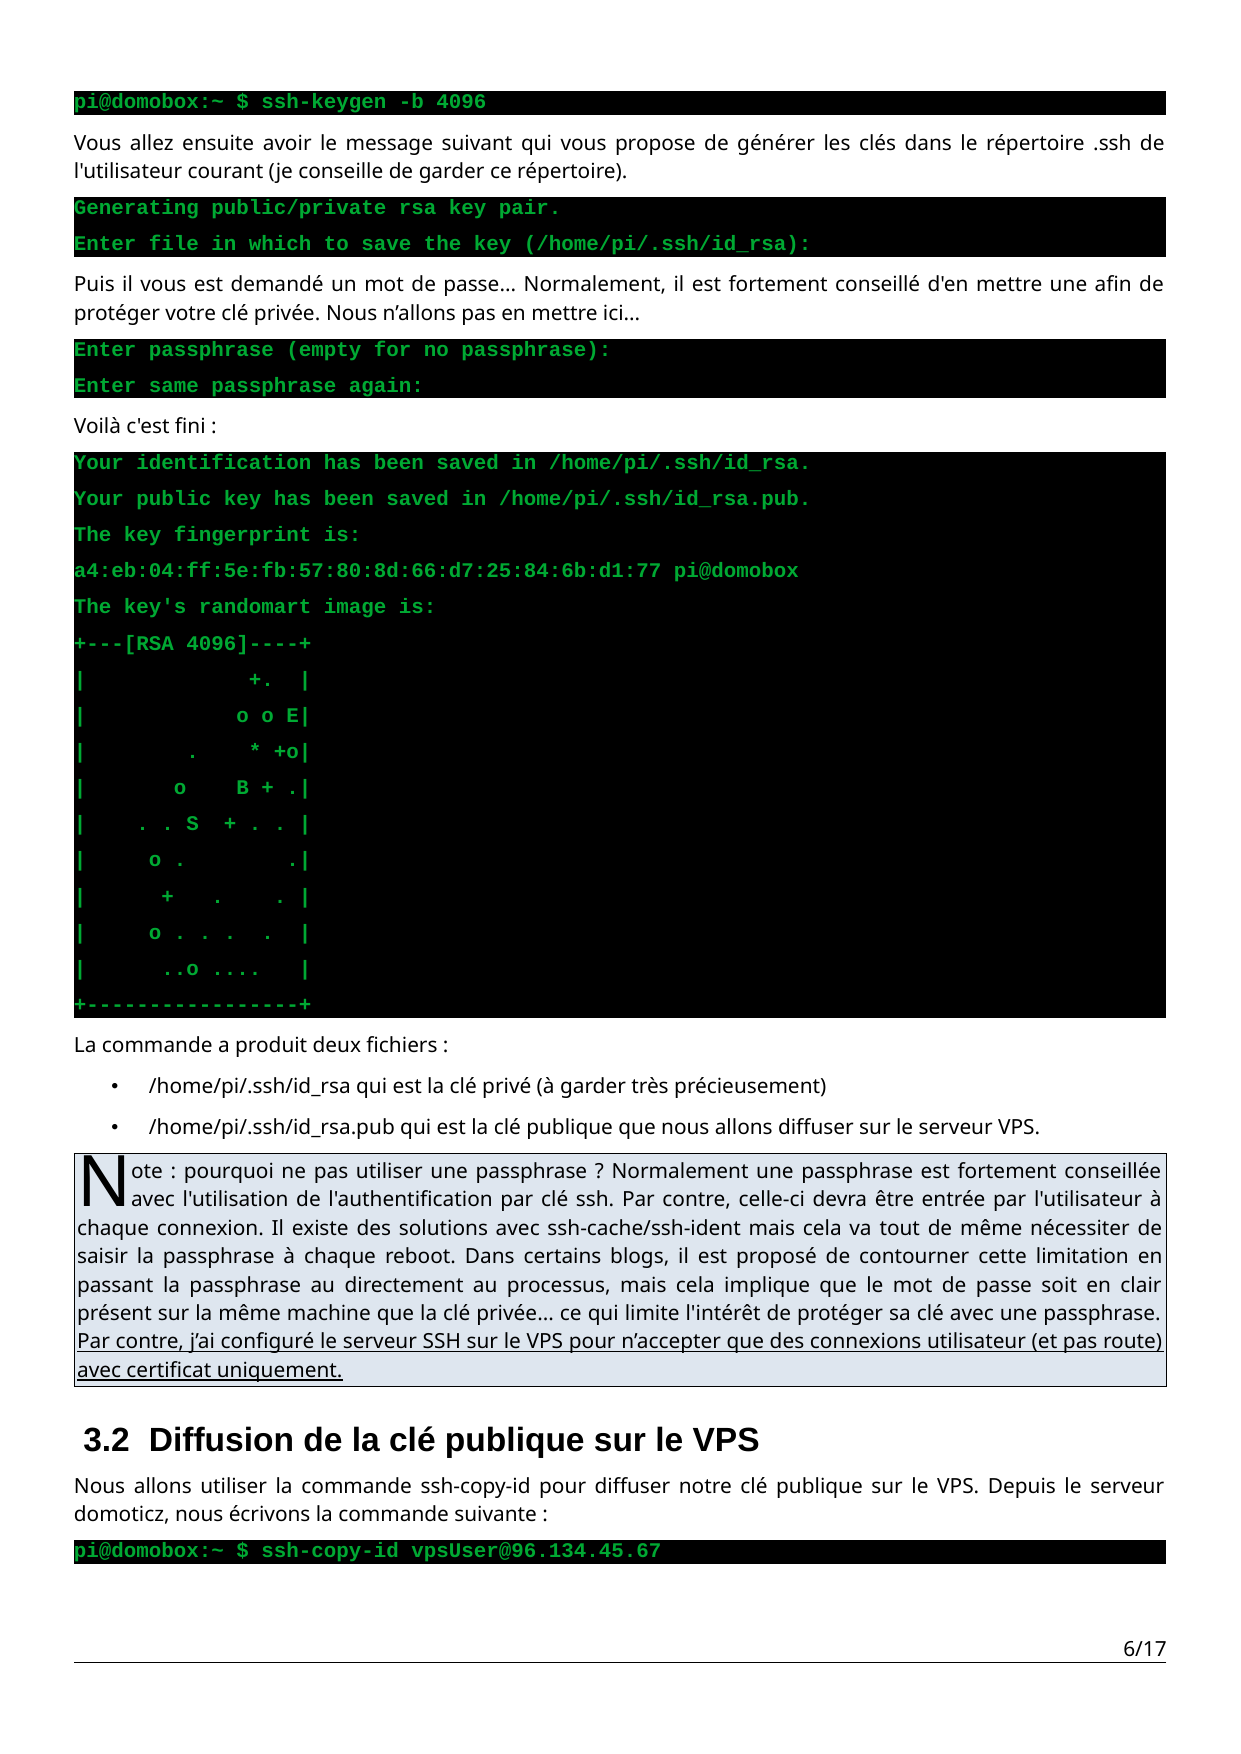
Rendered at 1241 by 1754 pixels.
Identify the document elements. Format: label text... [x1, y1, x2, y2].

text a4:eb:04:ff:5e:fb:57:80:8d:66:d7:25:84:6b:d1:77 pi@domobox [74, 560, 1166, 584]
text | o . . . . | [74, 922, 1166, 945]
text Enter passphrase (empty for no passphrase): [74, 339, 1166, 362]
text pi@domobox:~ $ ssh-copy-id vpsUser@96.134.45.67 [74, 1540, 1166, 1564]
list /home/pi/.ssh/id_rsa qui est la clé privé (à garder très précieusement) [111, 1071, 1166, 1099]
text | . * +o| [74, 741, 1166, 765]
text | . . S + . . | [74, 813, 1166, 837]
text | +. | [74, 669, 1166, 692]
subtitle Diffusion de la clé publique sur le VPS [74, 1420, 1166, 1458]
text | o B + .| [74, 777, 1166, 801]
text Generating public/private rsa key pair. [74, 197, 1166, 221]
text Voilà c'est fini : [74, 411, 1166, 439]
text The key fingerprint is: [74, 524, 1166, 548]
text | + . . | [74, 886, 1166, 909]
text Enter file in which to save the key (/home/pi/.ssh/id_rsa): [74, 233, 1166, 257]
text | o o E| [74, 705, 1166, 728]
list /home/pi/.ssh/id_rsa.pub qui est la clé publique que nous allons diffuser sur le serveur VPS. [111, 1112, 1166, 1141]
text Puis il vous est demandé un mot de passe... Normalement, il est fortement conseillé d'en mettre une afin de protéger votre clé privée. Nous n’allons pas en mettre ici... [74, 269, 1166, 326]
text +-----------------+ [74, 994, 1166, 1018]
text Enter same passphrase again: [74, 375, 1166, 398]
text La commande a produit deux fichiers : [74, 1030, 1166, 1059]
text Note : pourquoi ne pas utiliser une passphrase ? Normalement une passphrase est fortement conseillée avec l'utilisation de l'authentification par clé ssh. Par contre, celle-ci devra être entrée par l'utilisateur à chaque connexion. Il existe des solutions avec ssh-cache/ssh-ident mais cela va tout de même nécessiter de saisir la passphrase à chaque reboot. Dans certains blogs, il est proposé de contourner cette limitation en passant la passphrase au directement au processus, mais cela implique que le mot de passe soit en clair présent sur la même machine que la clé privée... ce qui limite l'intérêt de protéger sa clé avec une passphrase. Par contre, j’ai configuré le serveur SSH sur le VPS pour n’accepter que des connexions utilisateur (et pas route) avec certificat uniquement. [75, 1154, 1166, 1386]
text Nous allons utiliser la commande ssh-copy-id pour diffuser notre clé publique sur le VPS. Depuis le serveur domoticz, nous écrivons la commande suivante : [74, 1471, 1166, 1528]
text Your public key has been saved in /home/pi/.ssh/id_rsa.pub. [74, 488, 1166, 512]
text | ..o .... | [74, 958, 1166, 982]
text | o . .| [74, 849, 1166, 873]
text The key's randomart image is: [74, 596, 1166, 620]
text Your identification has been saved in /home/pi/.ssh/id_rsa. [74, 452, 1166, 476]
text +---[RSA 4096]----+ [74, 633, 1166, 656]
text pi@domobox:~ $ ssh-keygen -b 4096 [74, 91, 1166, 115]
text Vous allez ensuite avoir le message suivant qui vous propose de générer les clés dans le répertoire .ssh de l'utilisateur courant (je conseille de garder ce répertoire). [74, 128, 1166, 184]
